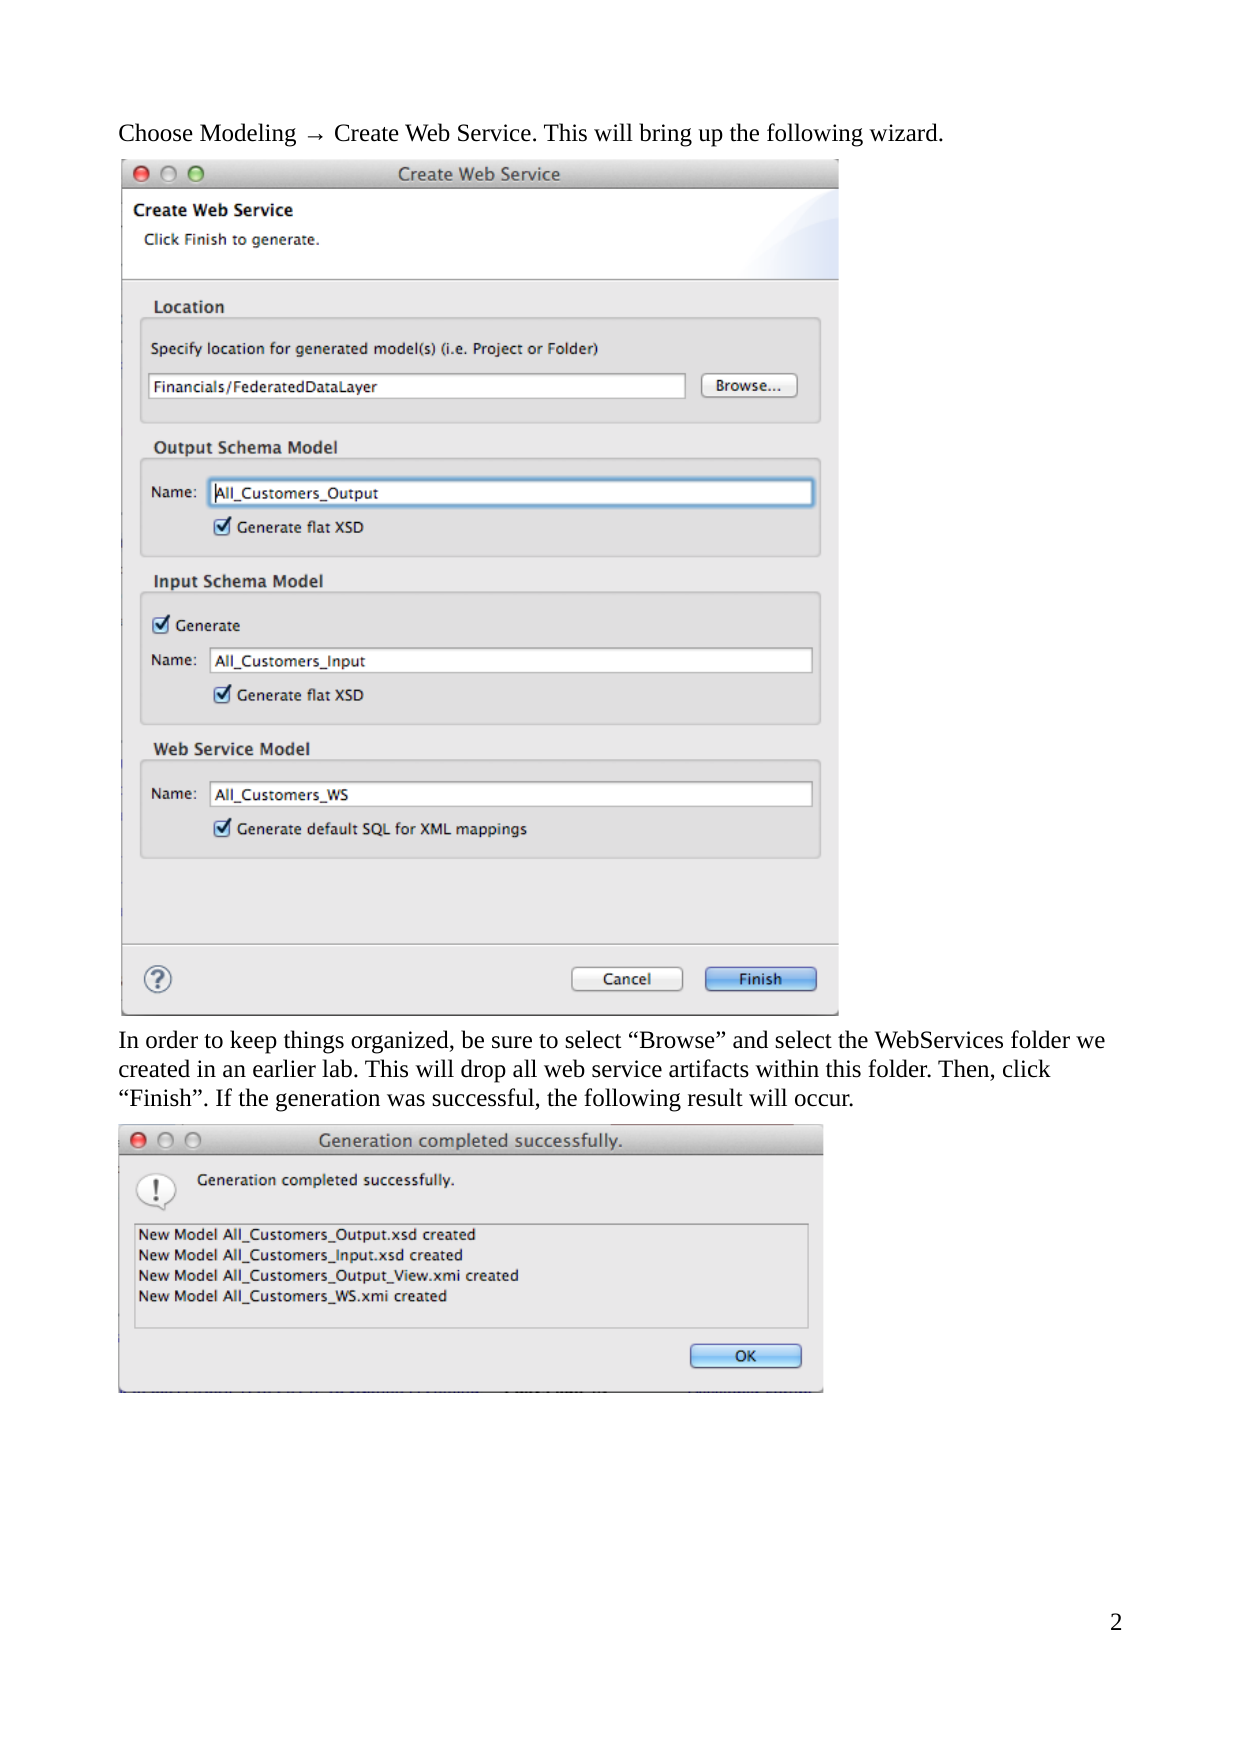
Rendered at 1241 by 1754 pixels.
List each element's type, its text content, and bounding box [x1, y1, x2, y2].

picture [118, 1124, 824, 1393]
picture [121, 159, 839, 1016]
text In order to keep things organized, be sure to select “Browse” and select the WebServices folder we created in an earlier lab. This will drop all web service artifacts within this folder. Then, click “Finish”. If the generation was successful, the following result will occur. [118, 1026, 1122, 1112]
text Choose Modeling → Create Web Service. This will bring up the following wizard. [118, 118, 1122, 147]
